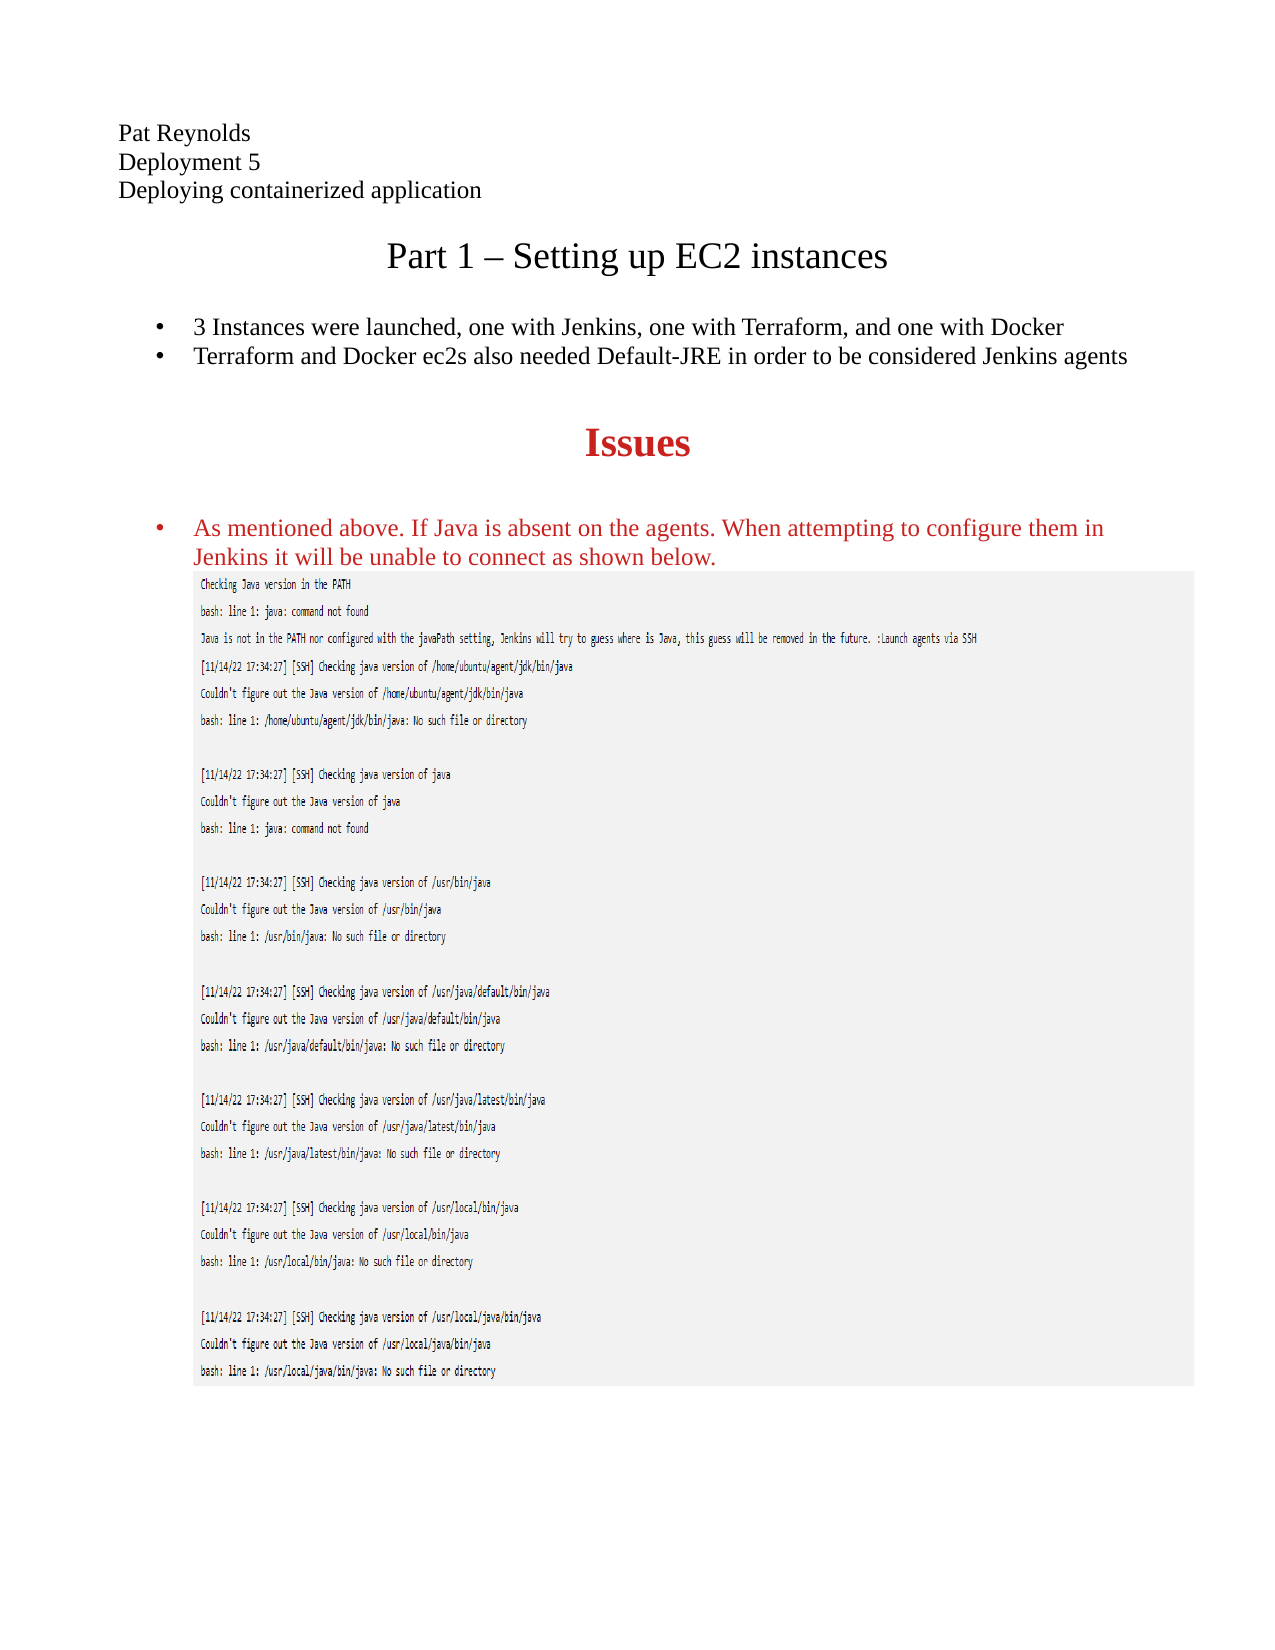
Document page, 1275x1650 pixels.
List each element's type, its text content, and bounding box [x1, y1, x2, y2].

text Deploying containerized application [118, 176, 1157, 204]
list 3 Instances were launched, one with Jenkins, one with Terraform, and one with Docker [156, 312, 1157, 341]
picture [193, 571, 1195, 1386]
list As mentioned above. If Java is absent on the agents. When attempting to configure them in Jenkins it will be unable to connect as shown below. [156, 513, 1157, 571]
text Part 1 – Setting up EC2 instances [118, 233, 1157, 276]
text Pat Reynolds [118, 118, 1157, 147]
text Issues [118, 418, 1157, 466]
list Terraform and Docker ec2s also needed Default-JRE in order to be considered Jenkins agents [156, 341, 1157, 370]
text Deployment 5 [118, 147, 1157, 176]
